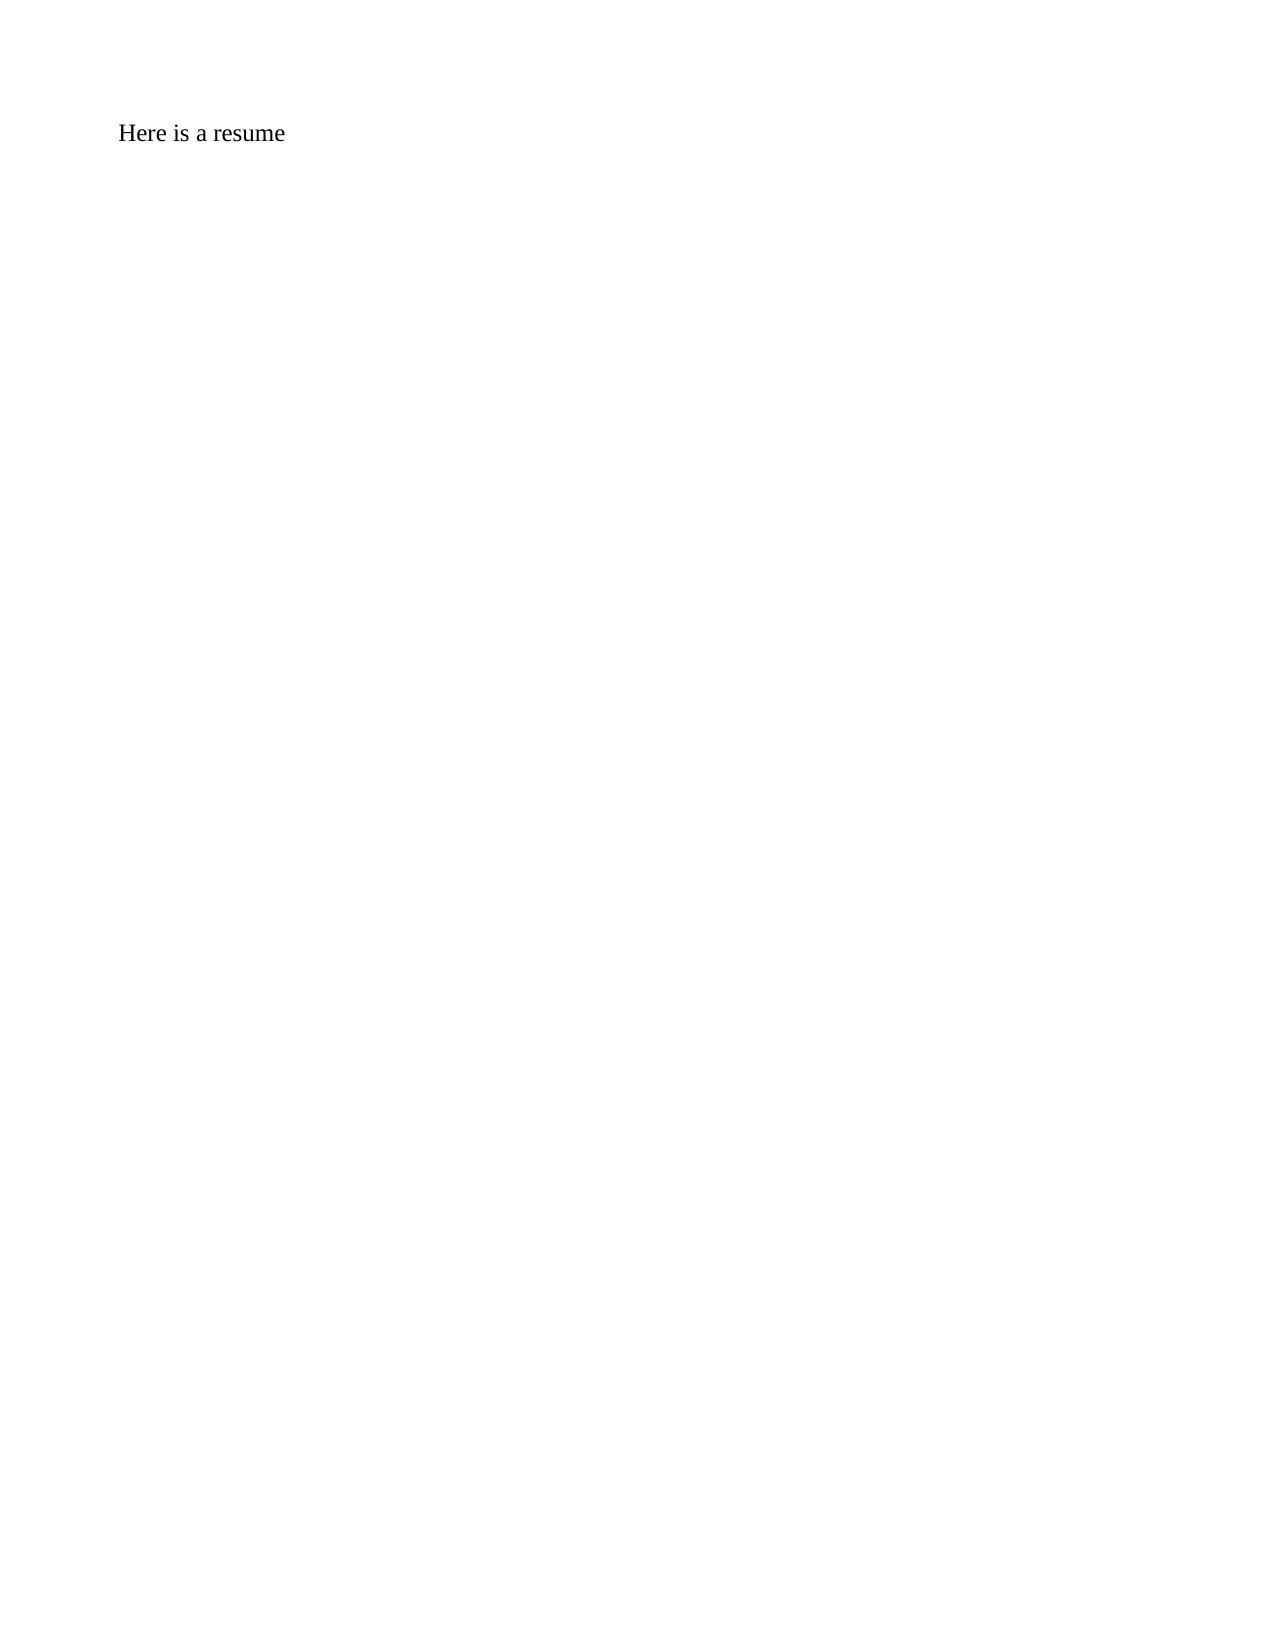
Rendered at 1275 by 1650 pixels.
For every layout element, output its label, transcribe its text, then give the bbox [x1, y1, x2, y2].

text Here is a resume [118, 118, 1157, 147]
